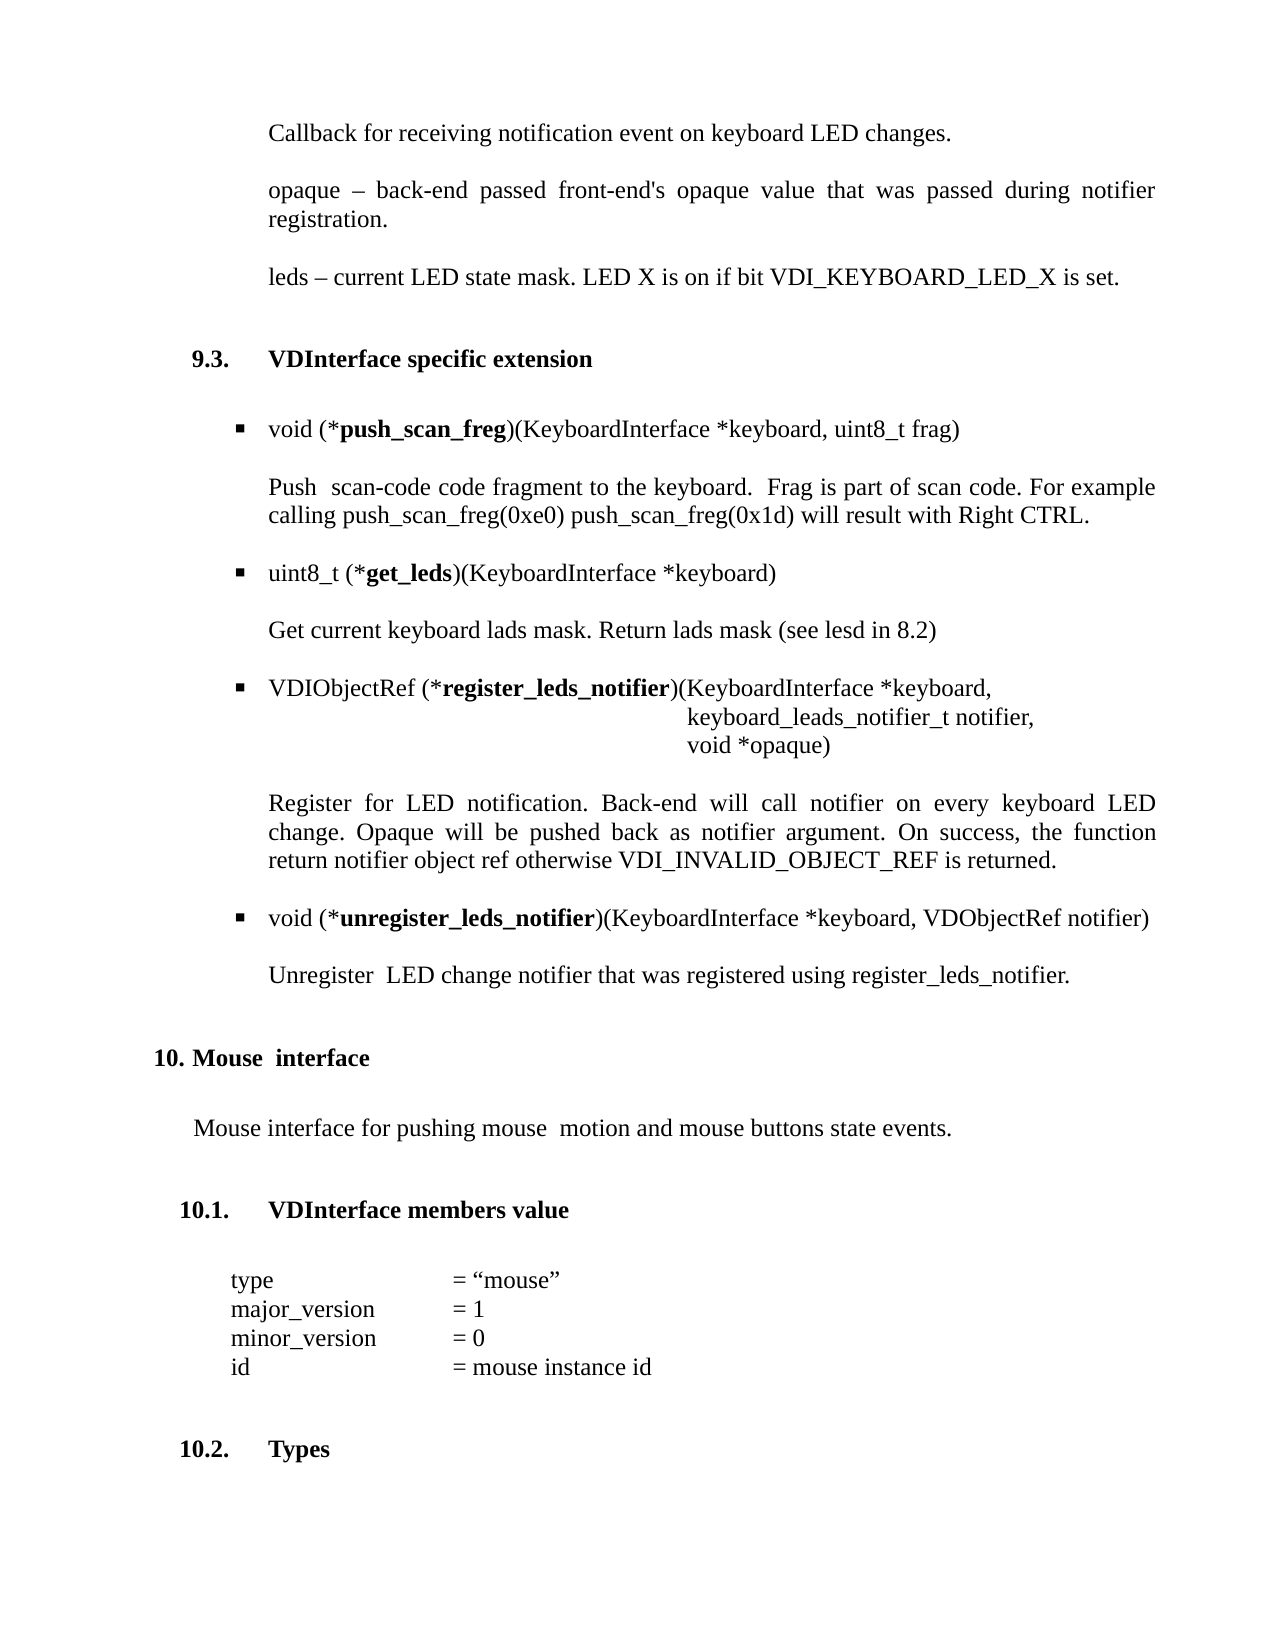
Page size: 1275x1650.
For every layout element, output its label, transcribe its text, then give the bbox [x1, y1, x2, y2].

list VDIObjectRef (*register_leds_notifier)(KeyboardInterface *keyboard, [231, 673, 1157, 702]
subtitle Mouse interface [147, 1043, 1157, 1072]
list Callback for receiving notification event on keyboard LED changes. [231, 118, 1157, 147]
list opaque – back-end passed front-end's opaque value that was passed during notifier registration. [231, 176, 1157, 233]
list major_version = 1 [193, 1294, 1157, 1323]
list minor_version = 0 [193, 1323, 1157, 1352]
list Push scan-code code fragment to the keyboard. Frag is part of scan code. For example calling push_scan_freg(0xe0) push_scan_freg(0x1d) will result with Right CTRL. [231, 472, 1157, 529]
list void (*push_scan_freg)(KeyboardInterface *keyboard, uint8_t frag) [231, 414, 1157, 443]
subtitle VDInterface members value [194, 1196, 1157, 1224]
list Get current keyboard lads mask. Return lads mask (see lesd in 8.2) [231, 616, 1157, 644]
list Unregister LED change notifier that was registered using register_leds_notifier. [231, 961, 1157, 989]
list keyboard_leads_notifier_t notifier, [231, 702, 1157, 731]
list void (*unregister_leds_notifier)(KeyboardInterface *keyboard, VDObjectRef notifier) [231, 903, 1157, 932]
list id = mouse instance id [193, 1352, 1157, 1381]
list void *opaque) [231, 731, 1157, 759]
list Register for LED notification. Back-end will call notifier on every keyboard LED change. Opaque will be pushed back as notifier argument. On success, the function return notifier object ref otherwise VDI_INVALID_OBJECT_REF is returned. [231, 788, 1157, 874]
list Mouse interface for pushing mouse motion and mouse buttons state events. [156, 1113, 1157, 1142]
subtitle VDInterface specific extension [194, 344, 1157, 373]
list uint8_t (*get_leds)(KeyboardInterface *keyboard) [231, 558, 1157, 587]
subtitle Types [194, 1434, 1157, 1463]
list leds – current LED state mask. LED X is on if bit VDI_KEYBOARD_LED_X is set. [231, 262, 1157, 291]
list type = “mouse” [193, 1266, 1157, 1294]
